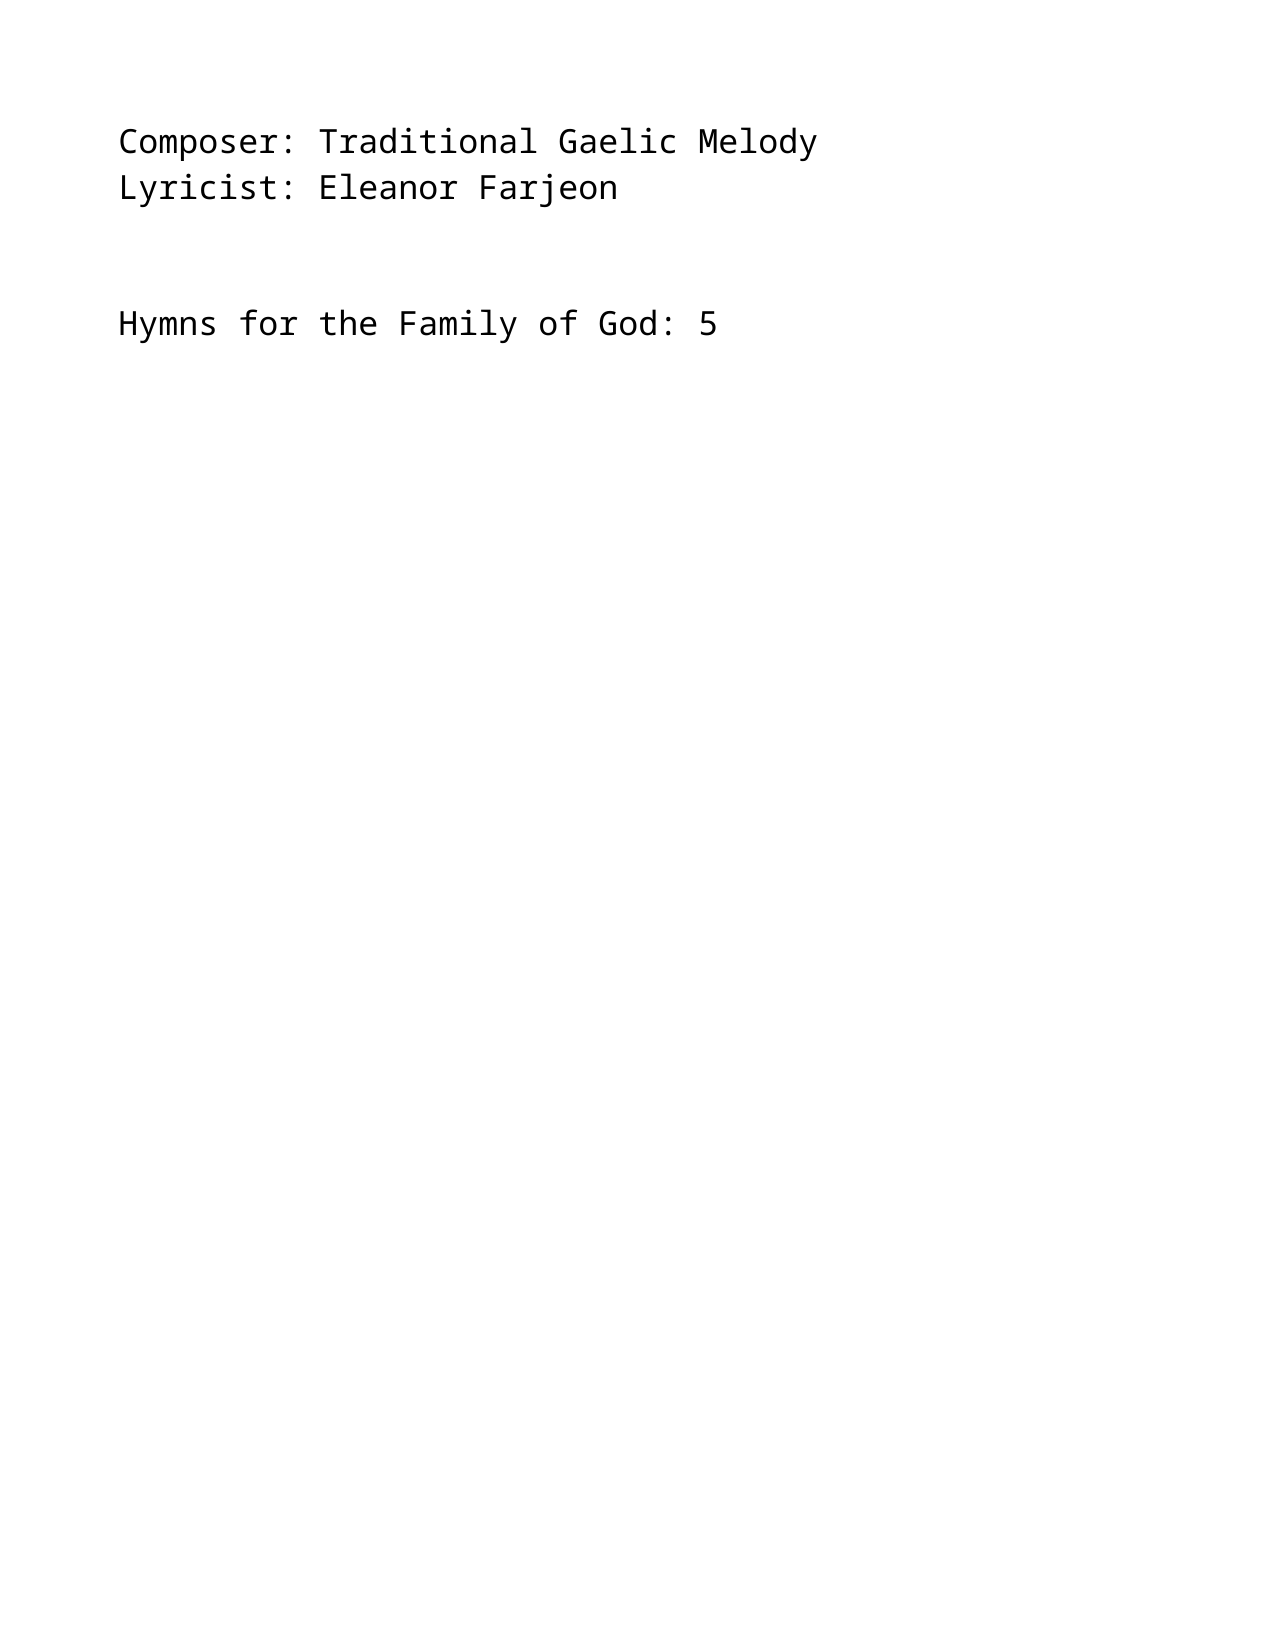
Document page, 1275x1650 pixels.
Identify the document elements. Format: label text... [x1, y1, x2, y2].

text Hymns for the Family of God: 5 [118, 300, 1157, 345]
text Lyricist: Eleanor Farjeon [118, 163, 1157, 209]
text Composer: Traditional Gaelic Melody [118, 118, 1157, 163]
